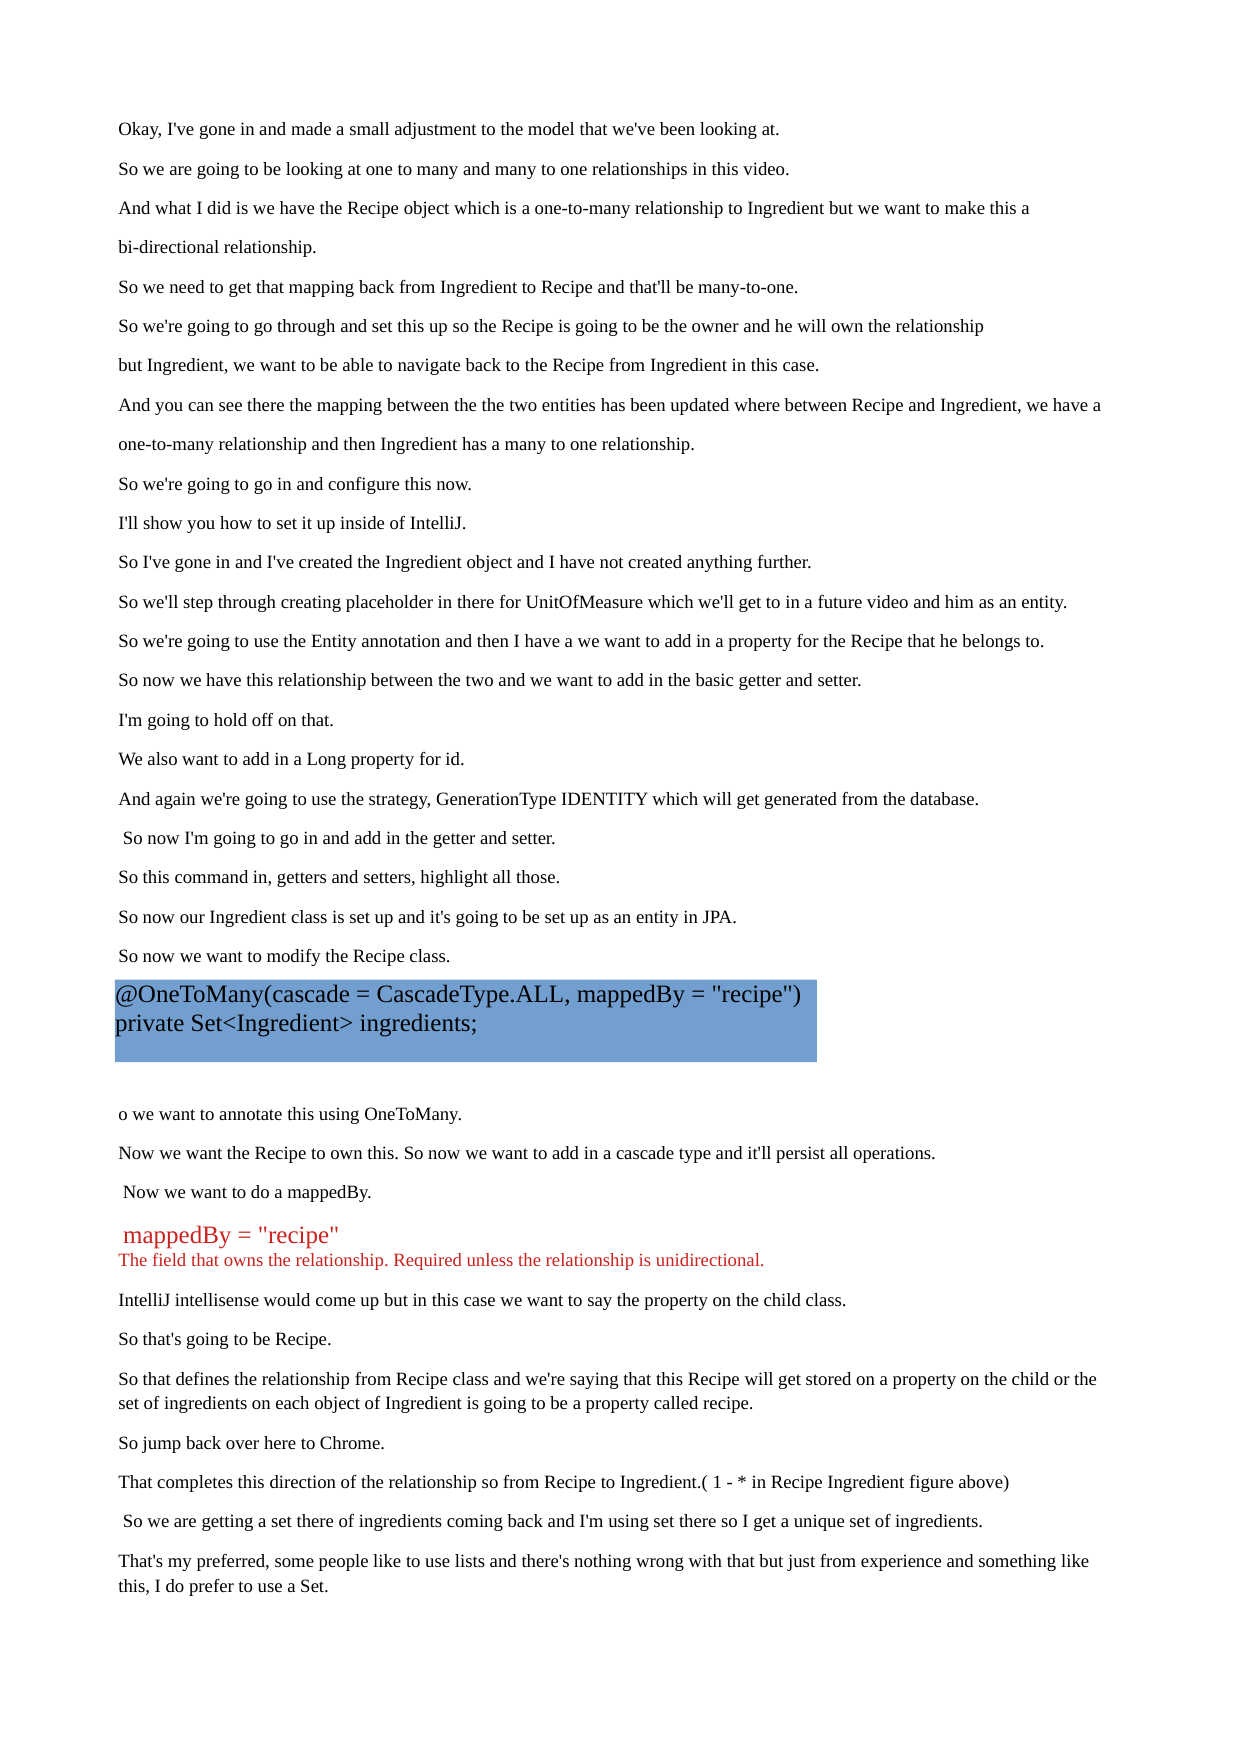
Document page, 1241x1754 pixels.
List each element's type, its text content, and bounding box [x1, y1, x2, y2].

text I'm going to hold off on that. [118, 709, 1122, 730]
text So that's going to be Recipe. [118, 1328, 1122, 1350]
text So jump back over here to Chrome. [118, 1432, 1122, 1453]
text And you can see there the mapping between the the two entities has been updated where between Recipe and Ingredient, we have a [118, 394, 1122, 415]
text I'll show you how to set it up inside of IntelliJ. [118, 512, 1122, 533]
text So I've gone in and I've created the Ingredient object and I have not created anything further. [118, 551, 1122, 573]
text but Ingredient, we want to be able to navigate back to the Recipe from Ingredient in this case. [118, 354, 1122, 376]
text So we'll step through creating placeholder in there for UnitOfMeasure which we'll get to in a future video and him as an entity. [118, 591, 1122, 612]
text So we're going to go through and set this up so the Recipe is going to be the owner and he will own the relationship [118, 315, 1122, 337]
text So now I'm going to go in and add in the getter and setter. [118, 827, 1122, 848]
text So we are getting a set there of ingredients coming back and I'm using set there so I get a unique set of ingredients. [118, 1510, 1122, 1532]
text mappedBy = "recipe" [118, 1221, 1122, 1249]
text So now we want to modify the Recipe class. [118, 945, 1122, 967]
text o we want to annotate this using OneToMany. [118, 1102, 1122, 1124]
text Now we want the Recipe to own this. So now we want to add in a cascade type and it'll persist all operations. [118, 1142, 1122, 1163]
text Now we want to do a mappedBy. [118, 1181, 1122, 1203]
text So we need to get that mapping back from Ingredient to Recipe and that'll be many-to-one. [118, 276, 1122, 297]
text And again we're going to use the strategy, GenerationType IDENTITY which will get generated from the database. [118, 787, 1122, 809]
text So that defines the relationship from Recipe class and we're saying that this Recipe will get stored on a property on the child or the set of ingredients on each object of Ingredient is going to be a property called recipe. [118, 1367, 1122, 1414]
text one-to-many relationship and then Ingredient has a many to one relationship. [118, 433, 1122, 455]
text So this command in, getters and setters, highlight all those. [118, 866, 1122, 888]
text That completes this direction of the relationship so from Recipe to Ingredient.( 1 - * in Recipe Ingredient figure above) [118, 1471, 1122, 1493]
text So we're going to use the Entity annotation and then I have a we want to add in a property for the Recipe that he belongs to. [118, 630, 1122, 652]
text So now our Ingredient class is set up and it's going to be set up as an entity in JPA. [118, 906, 1122, 927]
text So now we have this relationship between the two and we want to add in the basic getter and setter. [118, 669, 1122, 691]
text We also want to add in a Long property for id. [118, 748, 1122, 770]
text IntelliJ intellisense would come up but in this case we want to say the property on the child class. [118, 1289, 1122, 1310]
text That's my preferred, some people like to use lists and there's nothing wrong with that but just from experience and something like this, I do prefer to use a Set. [118, 1550, 1122, 1596]
text And what I did is we have the Recipe object which is a one-to-many relationship to Ingredient but we want to make this a [118, 197, 1122, 218]
text The field that owns the relationship. Required unless the relationship is unidirectional. [118, 1249, 1122, 1271]
text bi-directional relationship. [118, 236, 1122, 258]
text So we are going to be looking at one to many and many to one relationships in this video. [118, 157, 1122, 179]
text So we're going to go in and configure this now. [118, 472, 1122, 494]
text Okay, I've gone in and made a small adjustment to the model that we've been looking at. [118, 118, 1122, 140]
